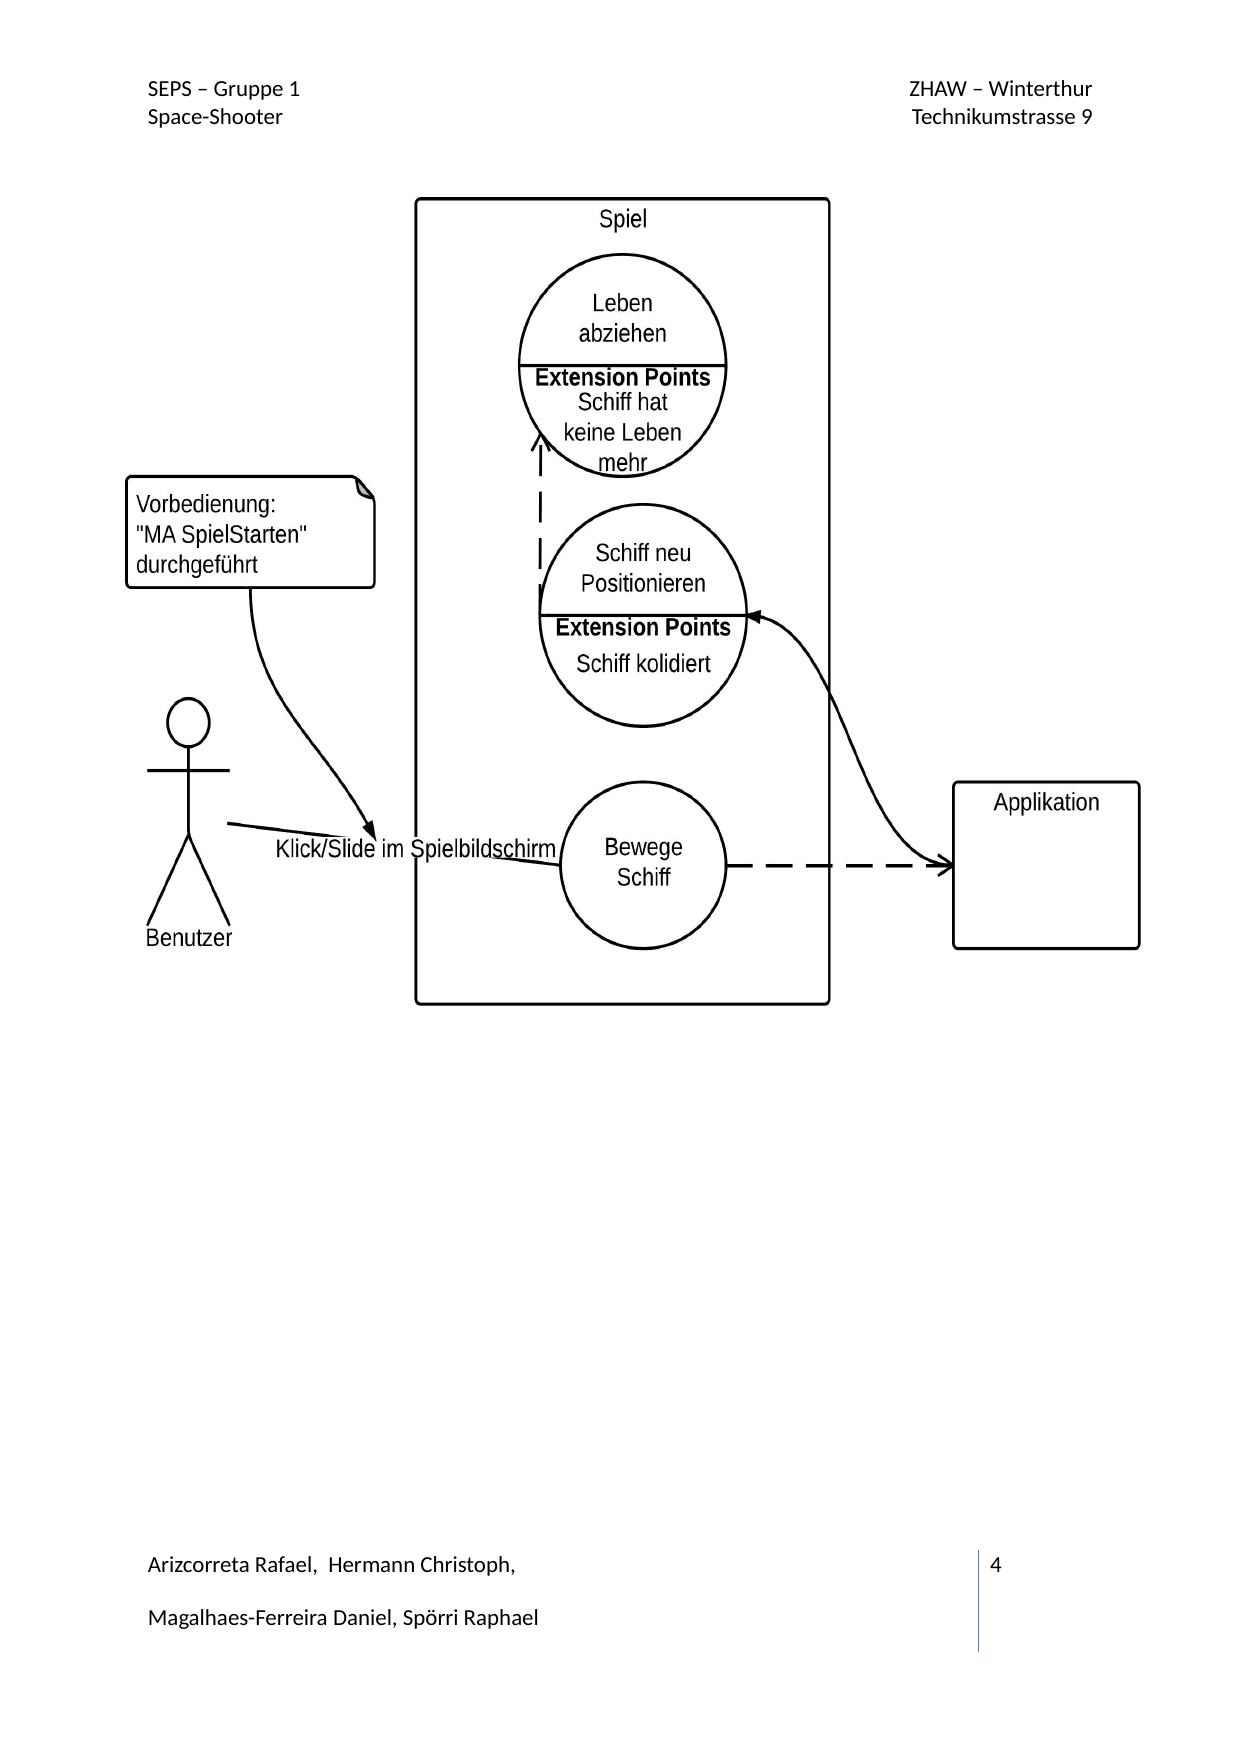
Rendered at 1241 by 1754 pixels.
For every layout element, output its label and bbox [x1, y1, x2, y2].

picture [102, 155, 1147, 1019]
